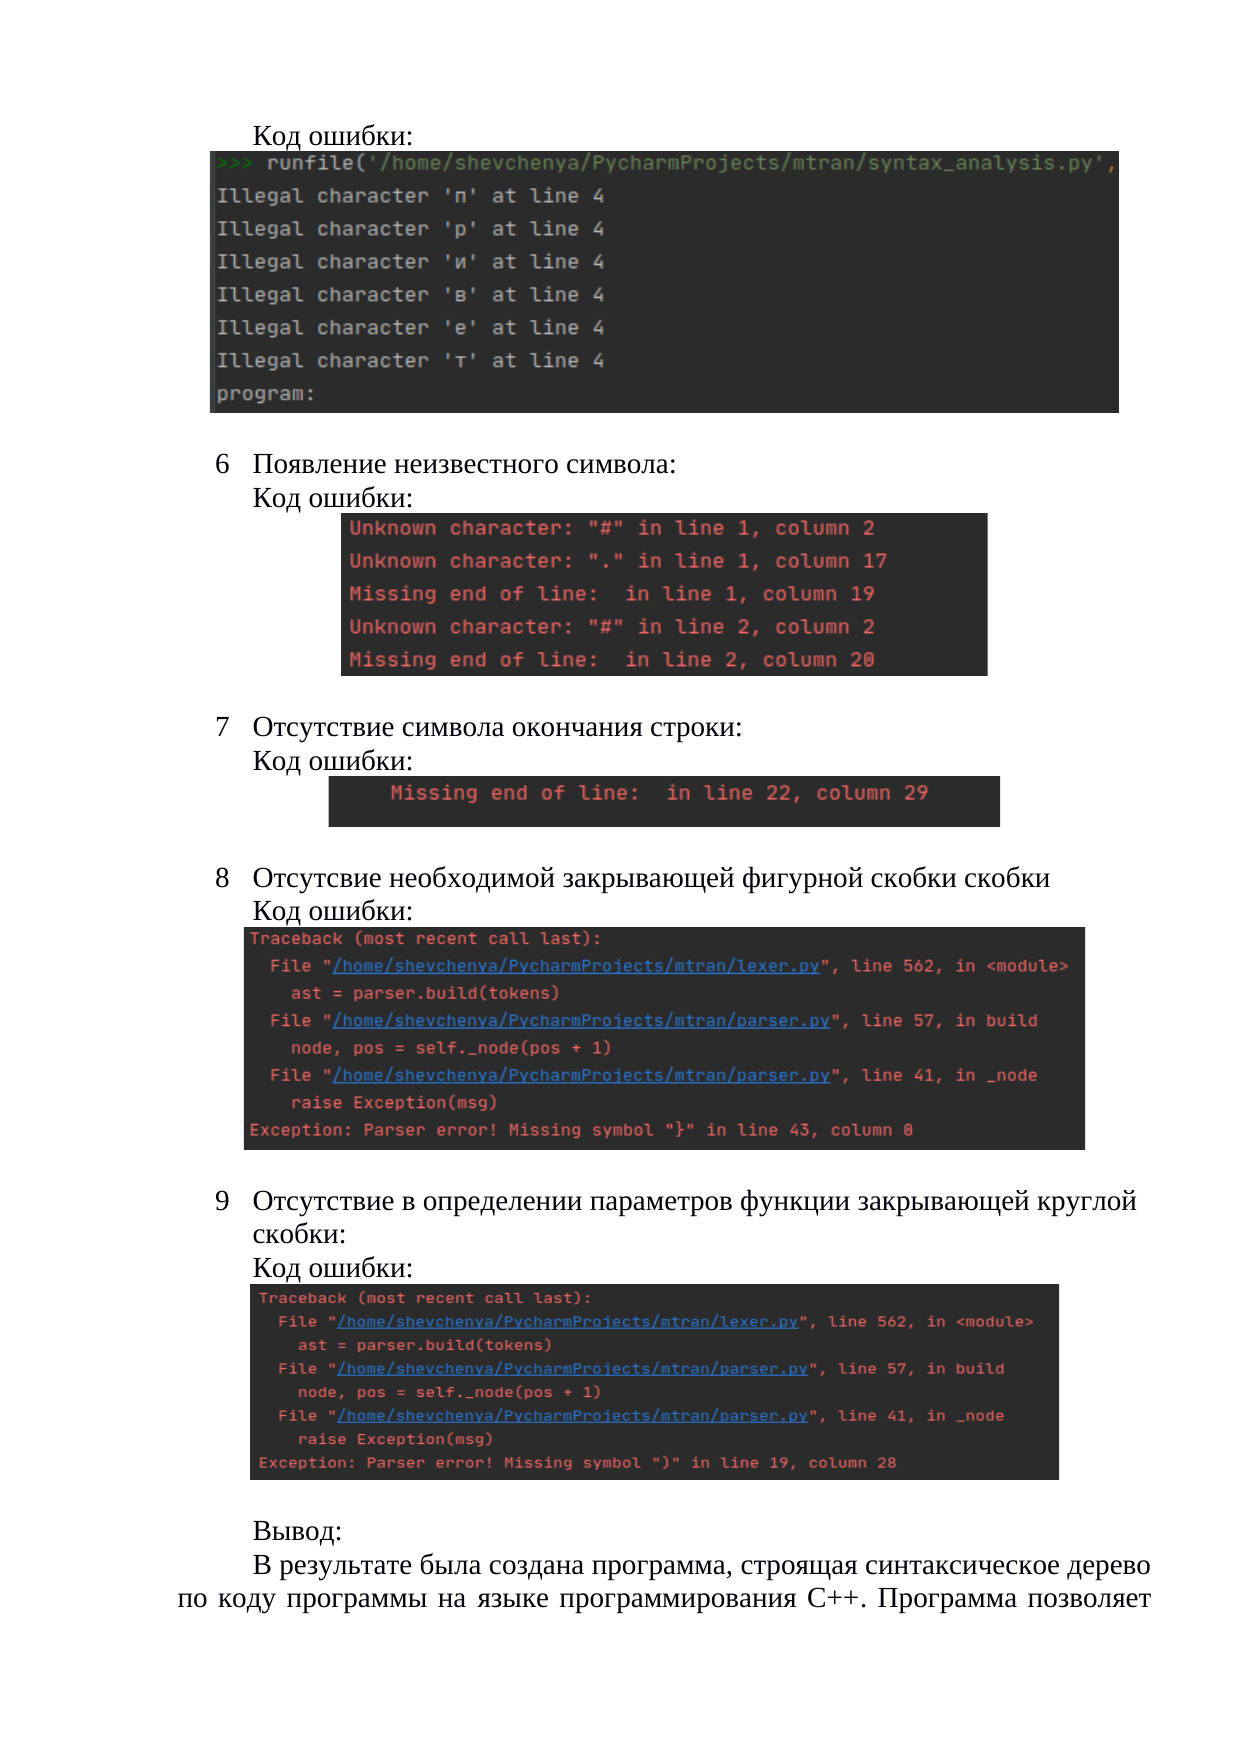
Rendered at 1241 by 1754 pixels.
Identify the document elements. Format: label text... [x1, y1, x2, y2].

list Код ошибки: [215, 743, 1152, 776]
picture [209, 151, 1119, 413]
list Код ошибки: [215, 118, 1152, 152]
list Появление неизвестного символа: [215, 446, 1152, 480]
list Код ошибки: [215, 1250, 1152, 1284]
picture [341, 513, 988, 676]
list Отсутствие в определении параметров функции закрывающей круглой скобки: [215, 1183, 1152, 1250]
picture [250, 1284, 1060, 1480]
text В результате была создана программа, строящая синтаксическое дерево по коду программы на языке программирования C++. Программа позволяет [177, 1547, 1152, 1614]
list Код ошибки: [215, 480, 1152, 513]
list Отсутствие символа окончания строки: [215, 709, 1152, 743]
text Вывод: [177, 1513, 1152, 1547]
list Код ошибки: [215, 893, 1152, 927]
picture [243, 927, 1085, 1150]
picture [328, 776, 1001, 827]
list Отсутсвие необходимой закрывающей фигурной скобки скобки [215, 860, 1152, 893]
